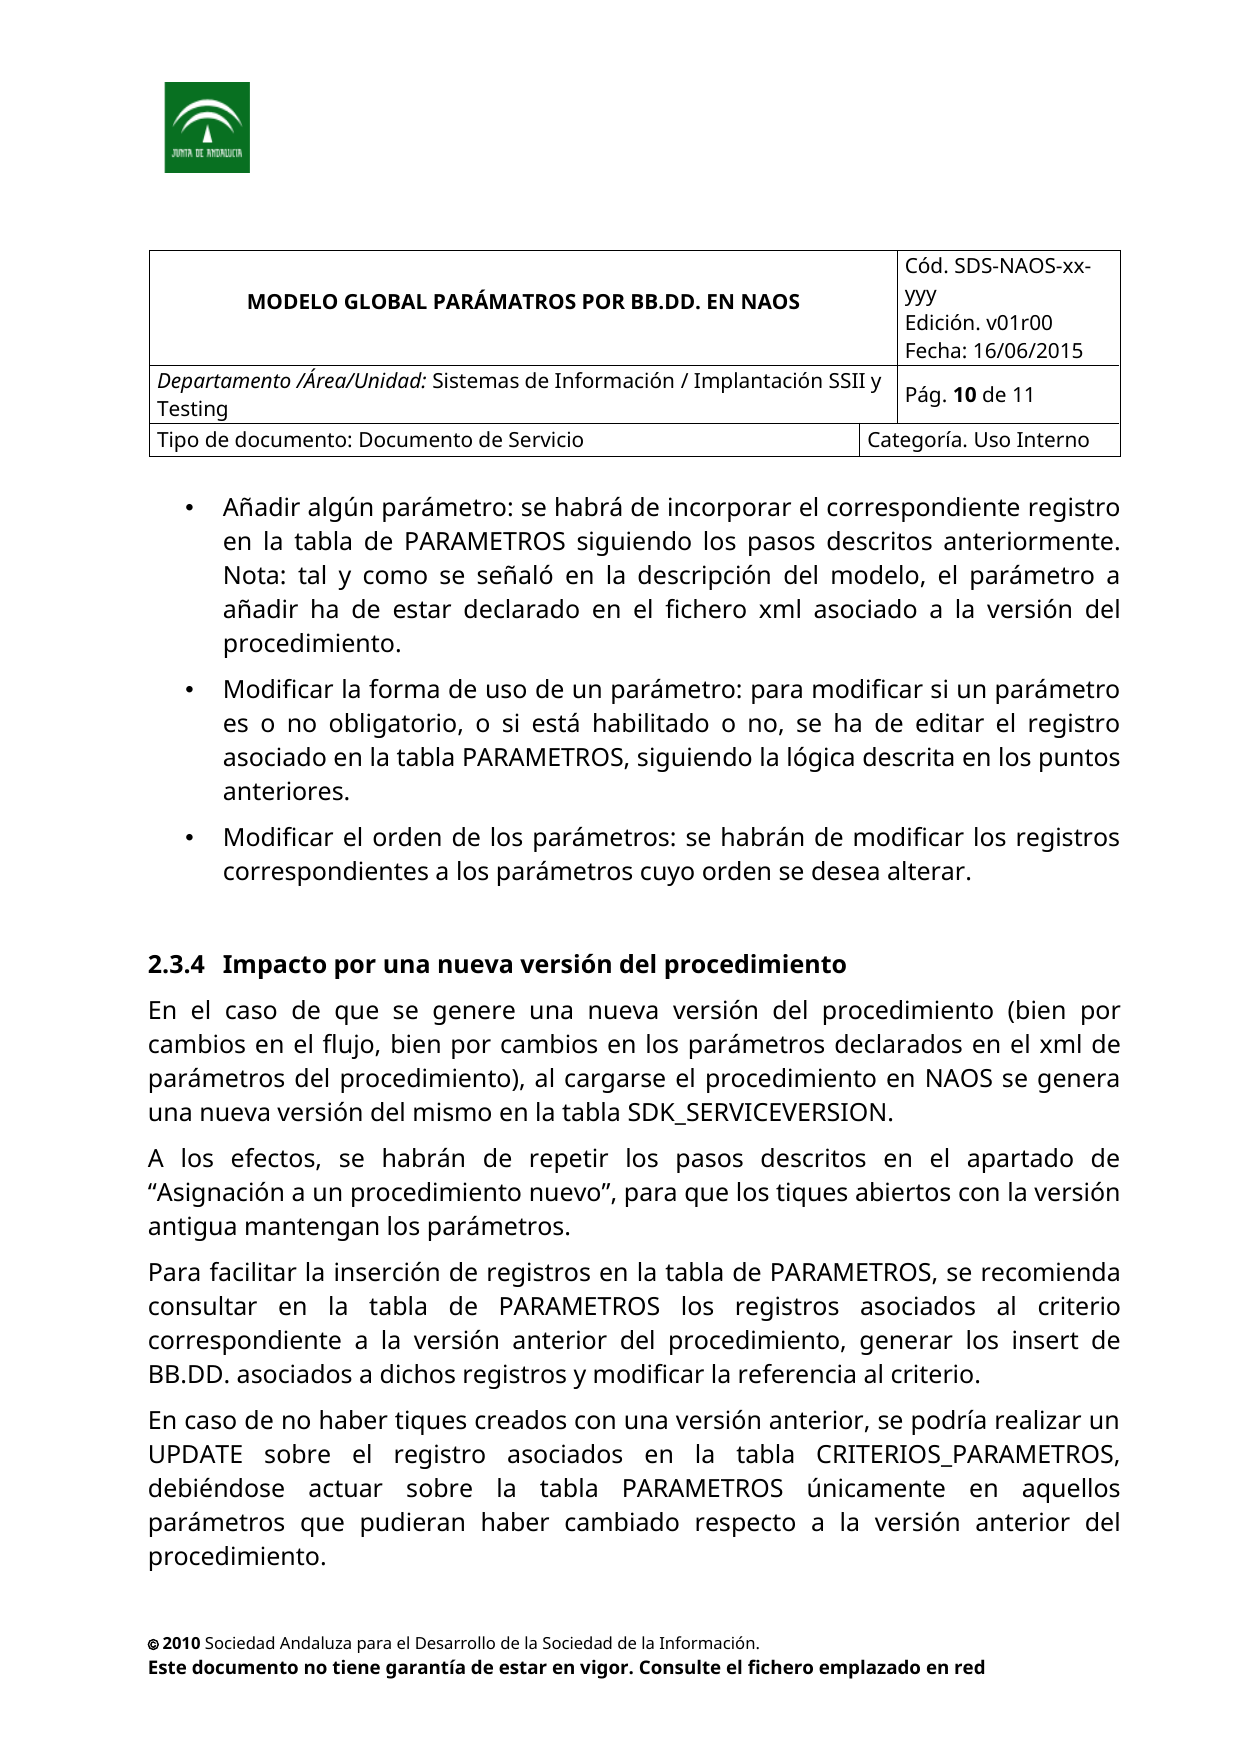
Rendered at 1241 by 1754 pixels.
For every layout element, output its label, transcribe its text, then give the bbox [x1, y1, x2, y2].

text En caso de no haber tiques creados con una versión anterior, se podría realizar un UPDATE sobre el registro asociados en la tabla CRITERIOS_PARAMETROS, debiéndose actuar sobre la tabla PARAMETROS únicamente en aquellos parámetros que pudieran haber cambiado respecto a la versión anterior del procedimiento. [148, 1403, 1122, 1573]
text Para facilitar la inserción de registros en la tabla de PARAMETROS, se recomienda consultar en la tabla de PARAMETROS los registros asociados al criterio correspondiente a la versión anterior del procedimiento, generar los insert de BB.DD. asociados a dichos registros y modificar la referencia al criterio. [148, 1255, 1122, 1391]
text En el caso de que se genere una nueva versión del procedimiento (bien por cambios en el flujo, bien por cambios en los parámetros declarados en el xml de parámetros del procedimiento), al cargarse el procedimiento en NAOS se genera una nueva versión del mismo en la tabla SDK_SERVICEVERSION. [148, 993, 1122, 1129]
list Modificar el orden de los parámetros: se habrán de modificar los registros correspondientes a los parámetros cuyo orden se desea alterar. [185, 820, 1122, 888]
subtitle Impacto por una nueva versión del procedimiento [148, 946, 1122, 980]
list Añadir algún parámetro: se habrá de incorporar el correspondiente registro en la tabla de PARAMETROS siguiendo los pasos descritos anteriormente. Nota: tal y como se señaló en la descripción del modelo, el parámetro a añadir ha de estar declarado en el fichero xml asociado a la versión del procedimiento. [185, 490, 1122, 660]
text A los efectos, se habrán de repetir los pasos descritos en el apartado de “Asignación a un procedimiento nuevo”, para que los tiques abiertos con la versión antigua mantengan los parámetros. [148, 1141, 1122, 1243]
list Modificar la forma de uso de un parámetro: para modificar si un parámetro es o no obligatorio, o si está habilitado o no, se ha de editar el registro asociado en la tabla PARAMETROS, siguiendo la lógica descrita en los puntos anteriores. [185, 672, 1122, 808]
